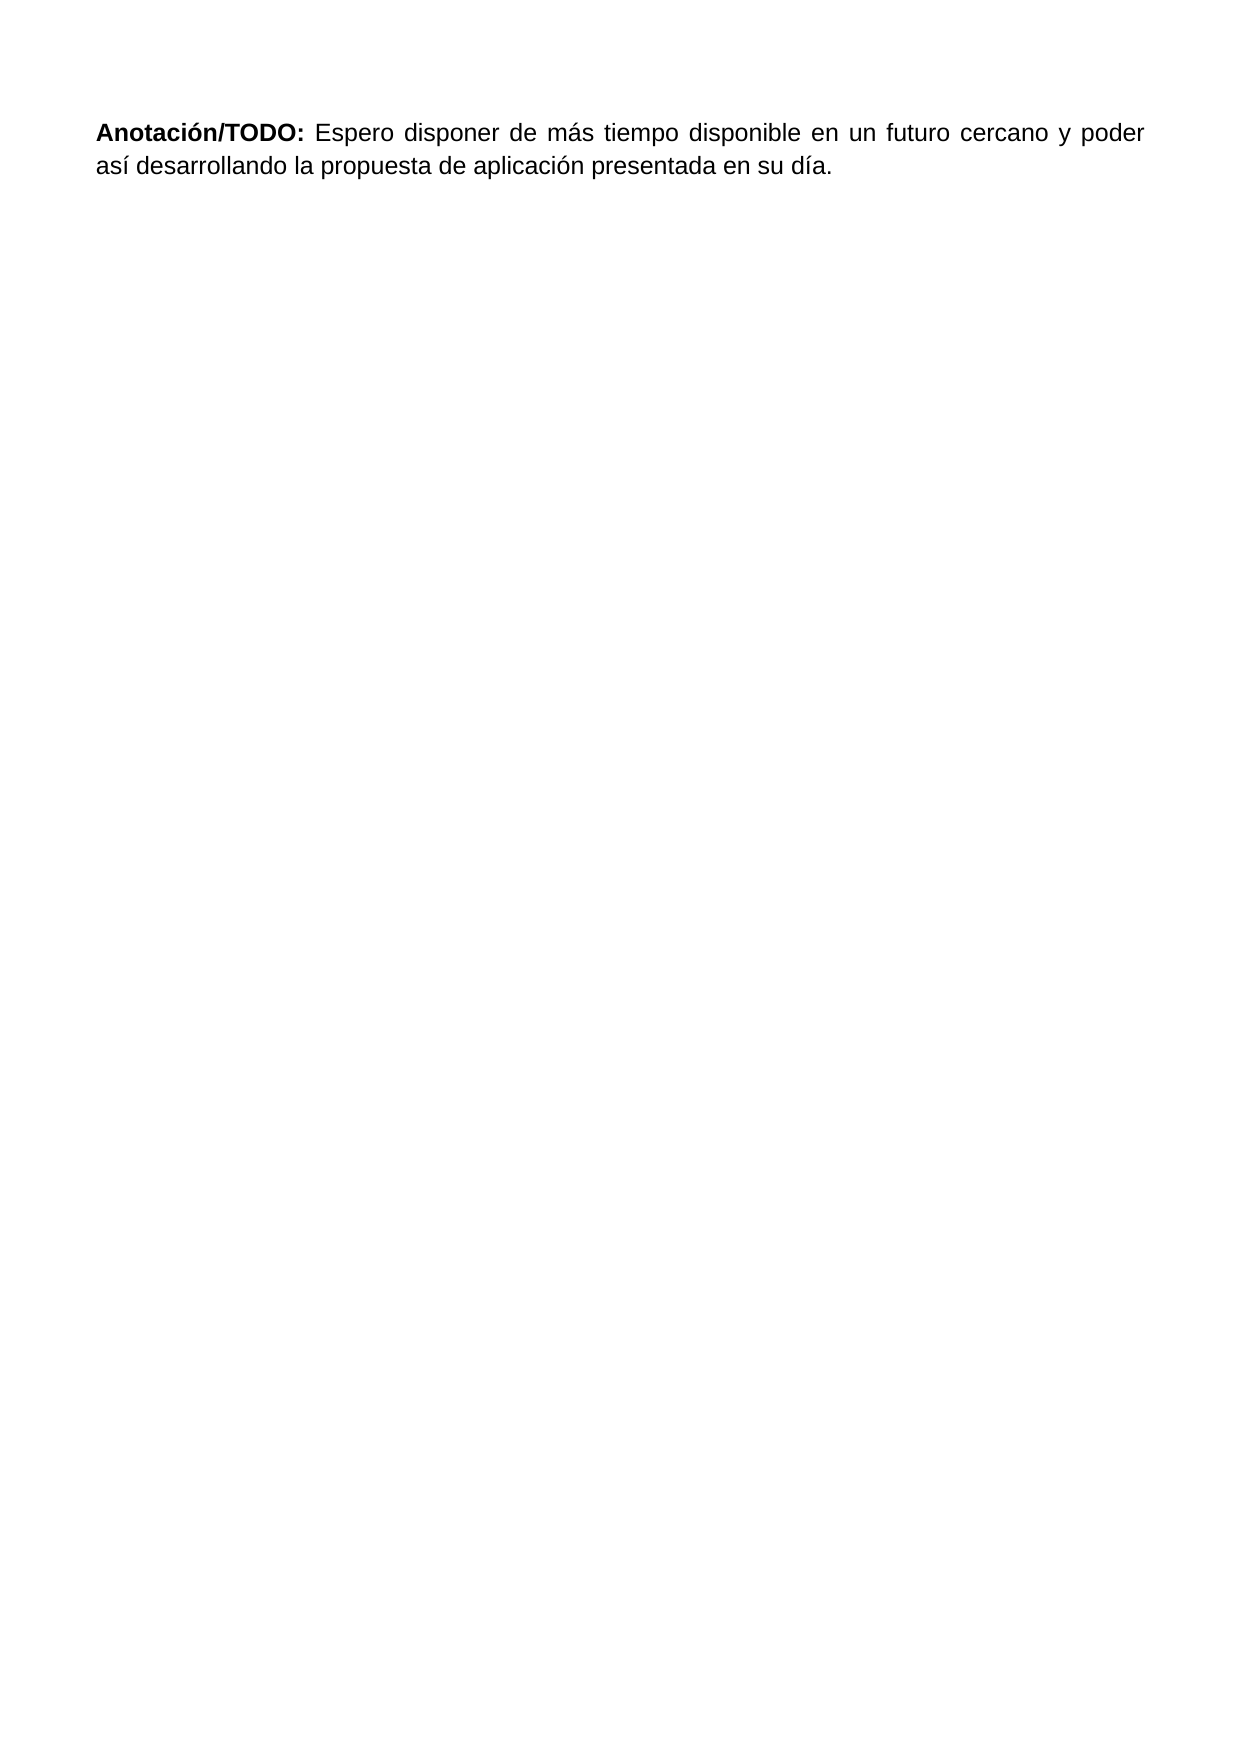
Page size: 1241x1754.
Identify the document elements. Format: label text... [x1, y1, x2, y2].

text Anotación/TODO: Espero disponer de más tiempo disponible en un futuro cercano y poder así desarrollando la propuesta de aplicación presentada en su día. [96, 118, 1147, 180]
